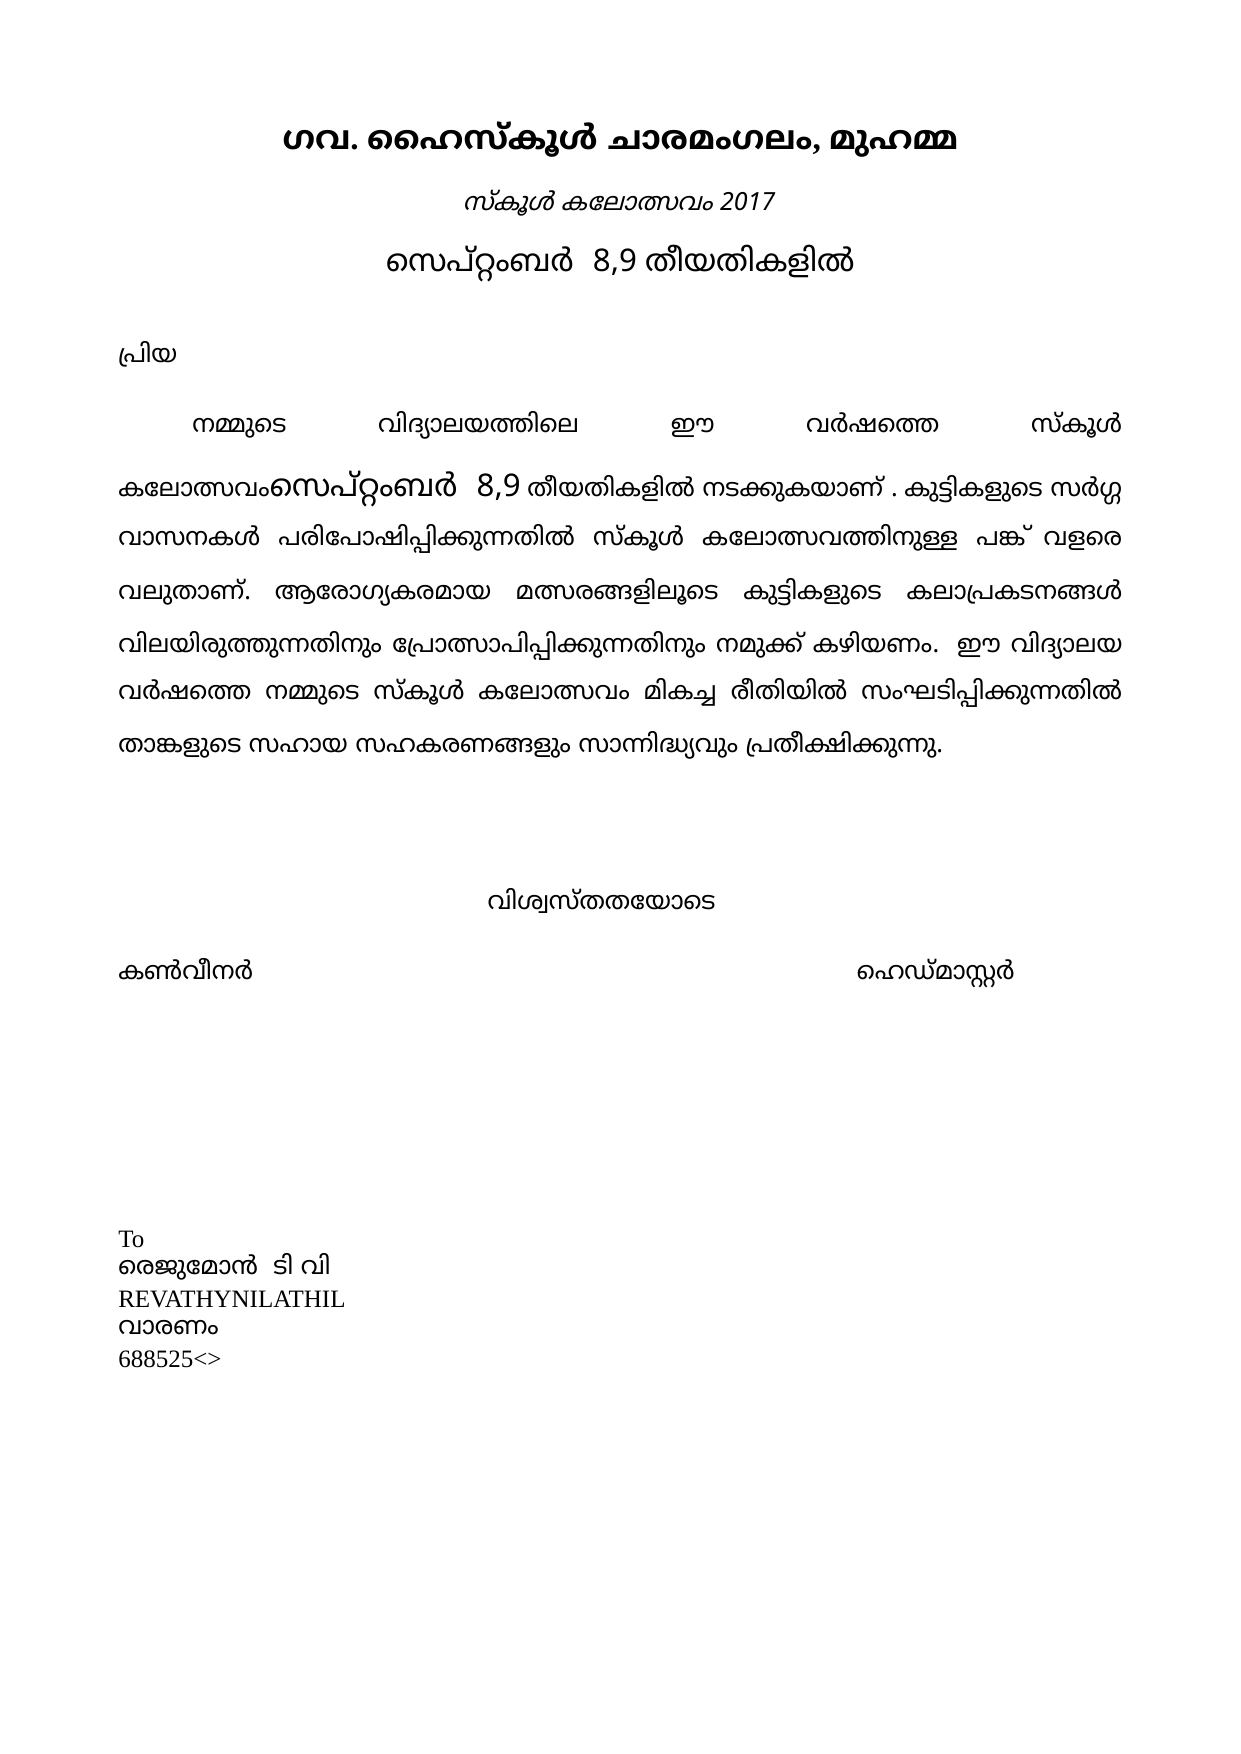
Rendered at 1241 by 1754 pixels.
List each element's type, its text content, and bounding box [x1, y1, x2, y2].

text REVATHYNILATHIL [118, 1284, 1122, 1313]
text വാരണം [118, 1313, 1122, 1344]
text നമ്മുടെ വിദ്യാലയത്തിലെ ഈ വര്‍ഷത്തെ സ്കൂള്‍ കലോത്സവംസെപ്റ്റംബര്‍ 8,9 തീയതികളില്‍ നടക്കുകയാണ് . കുട്ടികളുടെ സര്‍ഗ്ഗ വാസനകള്‍ പരിപോഷിപ്പിക്കുന്നതില്‍ സ്കൂള്‍ കലോത്സവത്തിനുള്ള പങ്ക് വളരെ വലുതാണ്. ആരോഗ്യകരമായ മത്സരങ്ങളിലൂടെ കുട്ടികളുടെ കലാപ്രകടനങ്ങള്‍ വിലയിരുത്തുന്നതിനും പ്രോത്സാപിപ്പിക്കുന്നതിനും നമുക്ക് കഴിയണം. ഈ വിദ്യാലയ വര്‍ഷത്തെ നമ്മുടെ സ്കൂള്‍ കലോത്സവം മികച്ച രീതിയില്‍ സംഘടിപ്പിക്കുന്നതില്‍ താങ്കളുടെ സഹായ സഹകരണങ്ങളും സാന്നിദ്ധ്യവും പ്രതീക്ഷിക്കുന്നു. [118, 406, 1122, 762]
text 688525<> [118, 1344, 1122, 1373]
text To [118, 1224, 1122, 1253]
text കണ്‍വീനര്‍ ഹെഡ്‌മാസ്റ്റര്‍ [118, 953, 1122, 989]
text പ്രിയ [118, 341, 1122, 372]
text ഗവ. ഹൈസ്കൂള്‍ ചാരമംഗലം, മുഹമ്മ [118, 118, 1122, 162]
text സെപ്റ്റംബര്‍ 8,9 തീയതികളില്‍ [118, 238, 1122, 284]
text വിശ്വസ്തതയോടെ [118, 882, 1122, 919]
text രെജുമോന്‍ ടി വി [118, 1253, 1122, 1284]
text സ്കൂള്‍ കലോത്സവം 2017 [118, 184, 1122, 220]
text ‌‌ [118, 814, 1122, 848]
